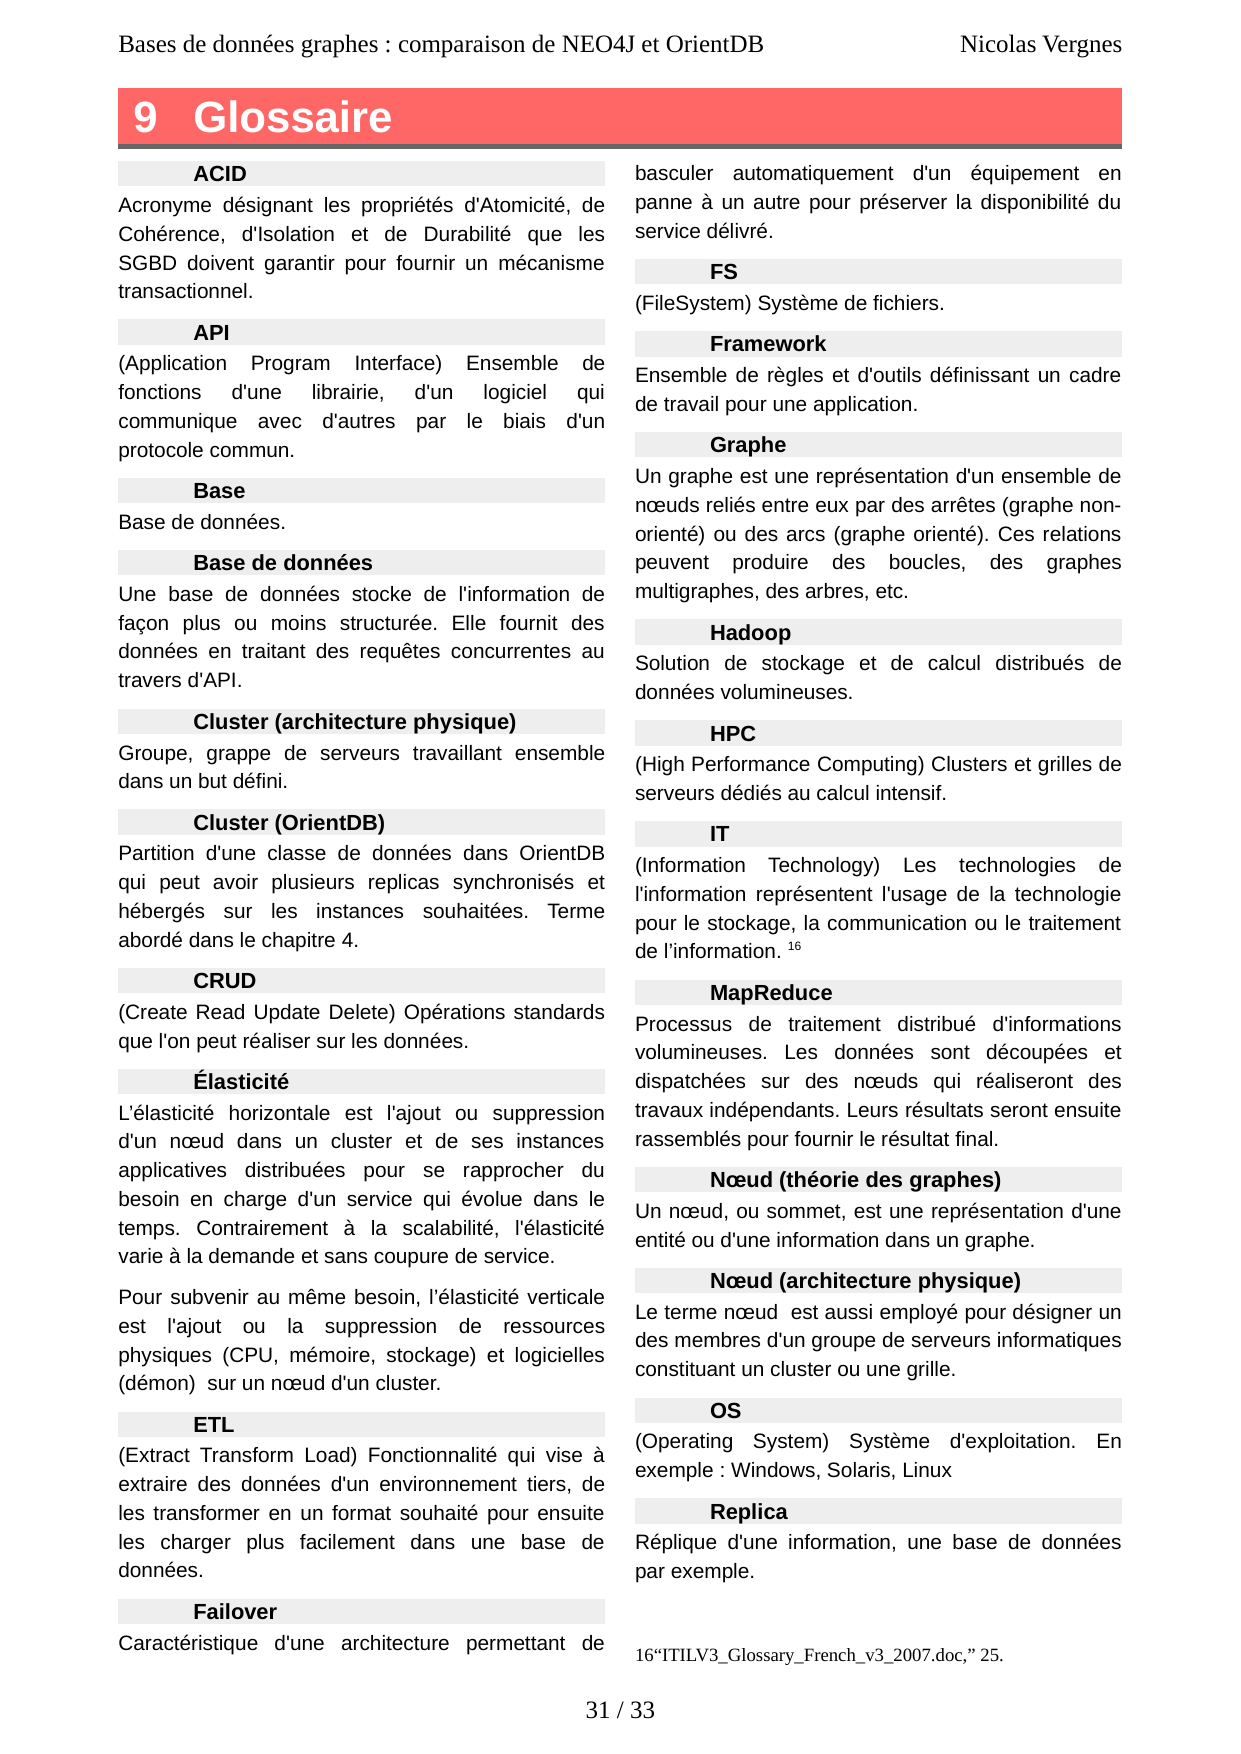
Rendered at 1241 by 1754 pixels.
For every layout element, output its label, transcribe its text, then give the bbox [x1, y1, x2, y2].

text Groupe, grappe de serveurs travaillant ensemble dans un but défini. [118, 740, 605, 793]
subtitle CRUD [118, 968, 605, 993]
subtitle OS [635, 1398, 1122, 1423]
subtitle IT [635, 821, 1122, 847]
text Un graphe est une représentation d'un ensemble de nœuds reliés entre eux par des arrêtes (graphe non-orienté) ou des arcs (graphe orienté). Ces relations peuvent produire des boucles, des graphes multigraphes, des arbres, etc. [635, 464, 1122, 603]
subtitle Cluster (architecture physique) [118, 709, 605, 734]
subtitle Élasticité [118, 1069, 605, 1094]
subtitle ACID [118, 161, 605, 186]
subtitle Nœud (architecture physique) [635, 1268, 1122, 1293]
text (Information Technology) Les technologies de l'information représentent l'usage de la technologie pour le stockage, la communication ou le traitement de l’information. [635, 853, 1122, 963]
subtitle Framework [635, 331, 1122, 357]
subtitle Graphe [635, 432, 1122, 457]
text (Create Read Update Delete) Opérations standards que l'on peut réaliser sur les données. [118, 1000, 605, 1052]
text Partition d'une classe de données dans OrientDB qui peut avoir plusieurs replicas synchronisés et hébergés sur les instances souhaitées. Terme abordé dans le chapitre 4. [118, 841, 605, 951]
text Le terme nœud est aussi employé pour désigner un des membres d'un groupe de serveurs informatiques constituant un cluster ou une grille. [635, 1299, 1122, 1381]
text (FileSystem) Système de fichiers. [635, 291, 1122, 315]
text (Extract Transform Load) Fonctionnalité qui vise à extraire des données d'un environnement tiers, de les transformer en un format souhaité pour ensuite les charger plus facilement dans une base de données. [118, 1443, 605, 1582]
text L’élasticité horizontale est l'ajout ou suppression d'un nœud dans un cluster et de ses instances applicatives distribuées pour se rapprocher du besoin en charge d'un service qui évolue dans le temps. Contrairement à la scalabilité, l'élasticité varie à la demande et sans coupure de service. [118, 1101, 605, 1268]
subtitle Failover [118, 1599, 605, 1624]
subtitle FS [635, 259, 1122, 284]
text “ITILV3_Glossary_French_v3_2007.doc,” 25. [635, 1644, 1122, 1666]
text Une base de données stocke de l'information de façon plus ou moins structurée. Elle fournit des données en traitant des requêtes concurrentes au travers d'API. [118, 582, 605, 692]
subtitle Cluster (OrientDB) [118, 809, 605, 835]
subtitle API [118, 319, 605, 345]
subtitle ETL [118, 1412, 605, 1437]
text Solution de stockage et de calcul distribués de données volumineuses. [635, 651, 1122, 704]
text (Application Program Interface) Ensemble de fonctions d'une librairie, d'un logiciel qui communique avec d'autres par le biais d'un protocole commun. [118, 351, 605, 461]
subtitle HPC [635, 720, 1122, 746]
text Processus de traitement distribué d'informations volumineuses. Les données sont découpées et dispatchées sur des nœuds qui réaliseront des travaux indépendants. Leurs résultats seront ensuite rassemblés pour fournir le résultat final. [635, 1011, 1122, 1150]
text Un nœud, ou sommet, est une représentation d'une entité ou d'une information dans un graphe. [635, 1199, 1122, 1251]
text (High Performance Computing) Clusters et grilles de serveurs dédiés au calcul intensif. [635, 752, 1122, 805]
subtitle Replica [635, 1498, 1122, 1524]
text Base de données. [118, 510, 605, 534]
subtitle Base [118, 478, 605, 503]
text Acronyme désignant les propriétés d'Atomicité, de Cohérence, d'Isolation et de Durabilité que les SGBD doivent garantir pour fournir un mécanisme transactionnel. [118, 193, 605, 303]
text Pour subvenir au même besoin, l’élasticité verticale est l'ajout ou la suppression de ressources physiques (CPU, mémoire, stockage) et logicielles (démon) sur un nœud d'un cluster. [118, 1285, 605, 1395]
text Caractéristique d'une architecture permettant de [118, 1631, 605, 1654]
subtitle Base de données [118, 550, 605, 575]
subtitle Hadoop [635, 619, 1122, 645]
text (Operating System) Système d'exploitation. En exemple : Windows, Solaris, Linux [635, 1429, 1122, 1482]
text basculer automatiquement d'un équipement en panne à un autre pour préserver la disponibilité du service délivré. [635, 161, 1122, 243]
subtitle MapReduce [635, 980, 1122, 1005]
subtitle Glossaire [118, 88, 1122, 144]
text Réplique d'une information, une base de données par exemple. [635, 1530, 1122, 1583]
subtitle Nœud (théorie des graphes) [635, 1167, 1122, 1192]
text Ensemble de règles et d'outils définissant un cadre de travail pour une application. [635, 363, 1122, 416]
